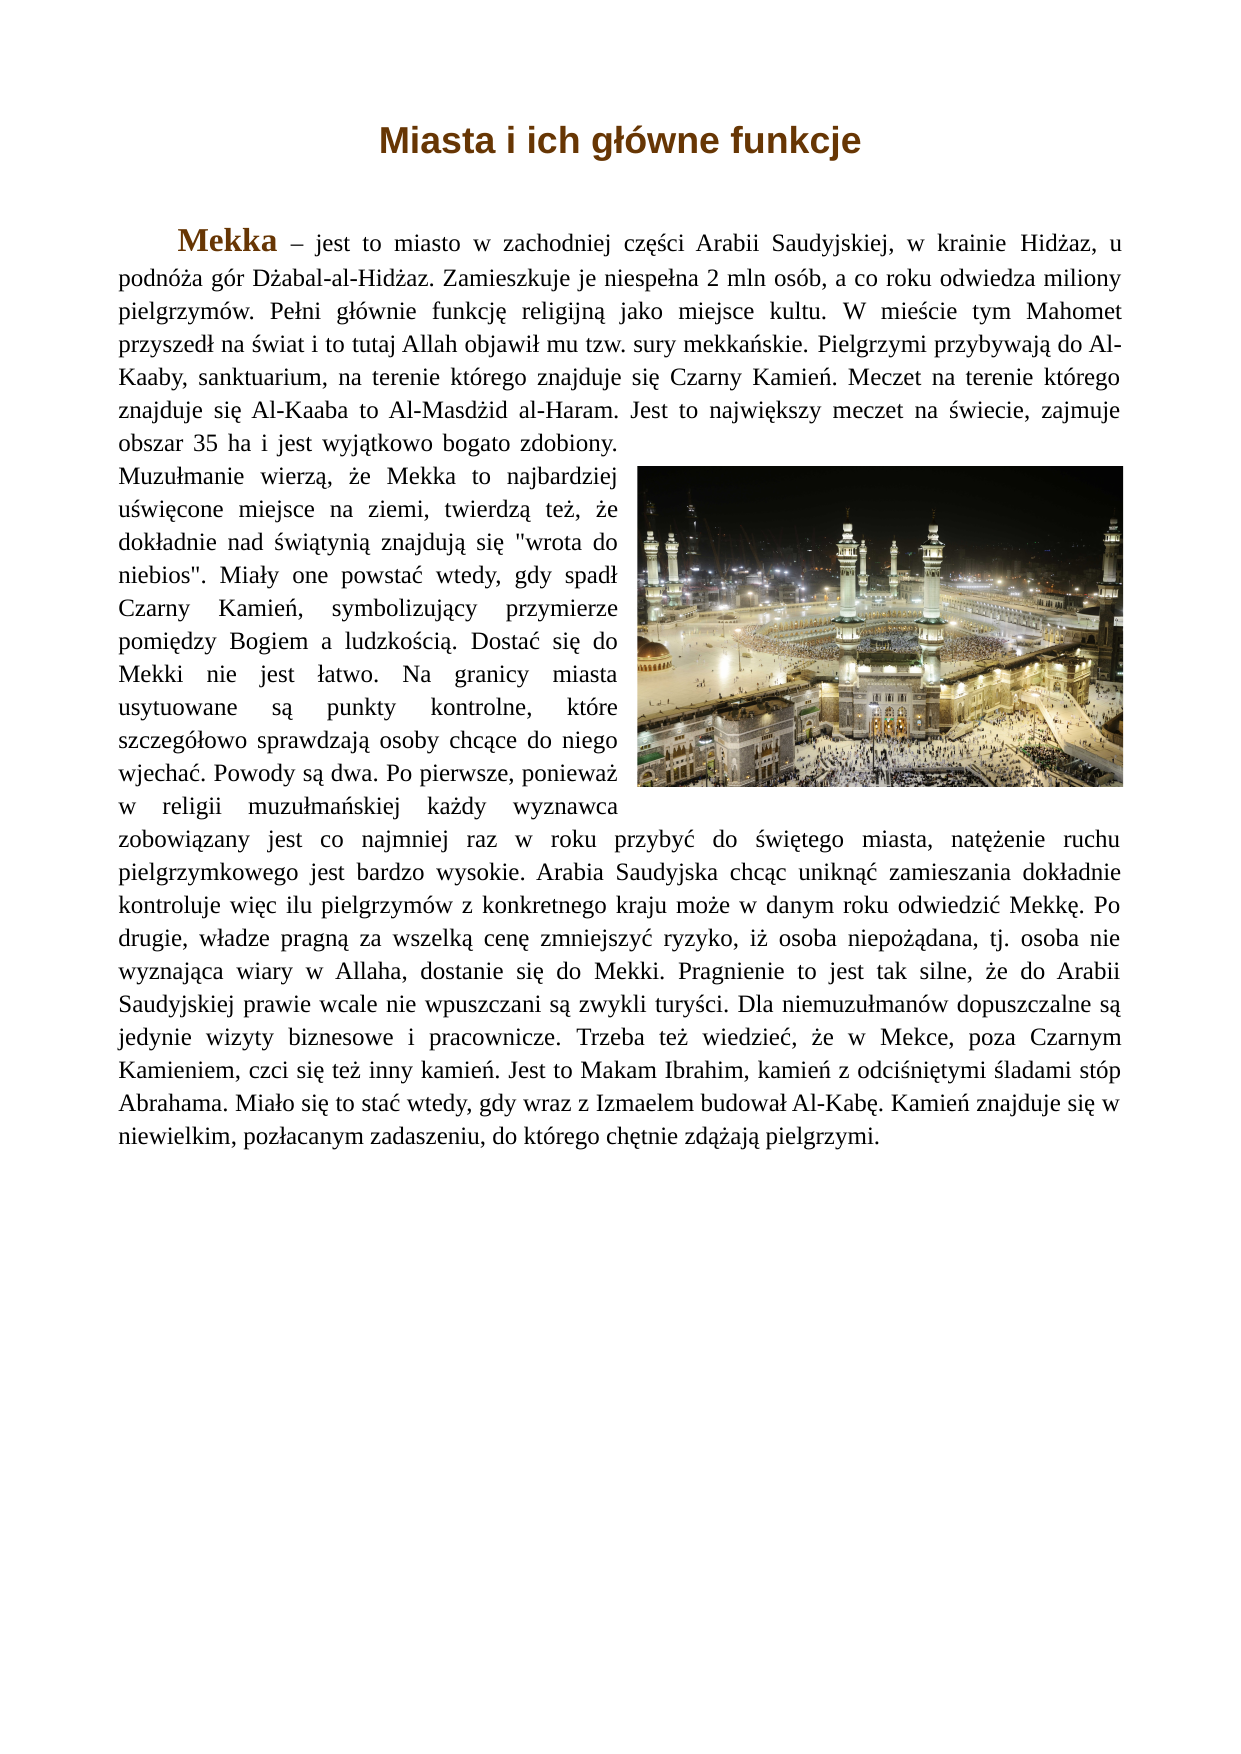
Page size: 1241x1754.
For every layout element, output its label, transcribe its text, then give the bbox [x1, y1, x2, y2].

text Mekka – jest to miasto w zachodniej części Arabii Saudyjskiej, w krainie Hidżaz, u podnóża gór Dżabal-al-Hidżaz. Zamieszkuje je niespełna 2 mln osób, a co roku odwiedza miliony pielgrzymów. Pełni głównie funkcję religijną jako miejsce kultu. W mieście tym Mahomet przyszedł na świat i to tutaj Allah objawił mu tzw. sury mekkańskie. Pielgrzymi przybywają do Al-Kaaby, sanktuarium, na terenie którego znajduje się Czarny Kamień. Meczet na terenie którego znajduje się Al-Kaaba to Al-Masdżid al-Haram. Jest to największy meczet na świecie, zajmuje obszar 35 ha i jest wyjątkowo bogato zdobiony. Muzułmanie wierzą, że Mekka to najbardziej uświęcone miejsce na ziemi, twierdzą też, że dokładnie nad świątynią znajdują się "wrota do niebios". Miały one powstać wtedy, gdy spadł Czarny Kamień, symbolizujący przymierze pomiędzy Bogiem a ludzkością. Dostać się do Mekki nie jest łatwo. Na granicy miasta usytuowane są punkty kontrolne, które szczegółowo sprawdzają osoby chcące do niego wjechać. Powody są dwa. Po pierwsze, ponieważ w religii muzułmańskiej każdy wyznawca zobowiązany jest co najmniej raz w roku przybyć do świętego miasta, natężenie ruchu pielgrzymkowego jest bardzo wysokie. Arabia Saudyjska chcąc uniknąć zamieszania dokładnie kontroluje więc ilu pielgrzymów z konkretnego kraju może w danym roku odwiedzić Mekkę. Po drugie, władze pragną za wszelką cenę zmniejszyć ryzyko, iż osoba niepożądana, tj. osoba nie wyznająca wiary w Allaha, dostanie się do Mekki. Pragnienie to jest tak silne, że do Arabii Saudyjskiej prawie wcale nie wpuszczani są zwykli turyści. Dla niemuzułmanów dopuszczalne są jedynie wizyty biznesowe i pracownicze. Trzeba też wiedzieć, że w Mekce, poza Czarnym Kamieniem, czci się też inny kamień. Jest to Makam Ibrahim, kamień z odciśniętymi śladami stóp Abrahama. Miało się to stać wtedy, gdy wraz z Izmaelem budował Al-Kabę. Kamień znajduje się w niewielkim, pozłacanym zadaszeniu, do którego chętnie zdążają pielgrzymi. [118, 220, 1122, 1150]
picture [637, 466, 1124, 787]
text Miasta i ich główne funkcje [118, 118, 1122, 161]
